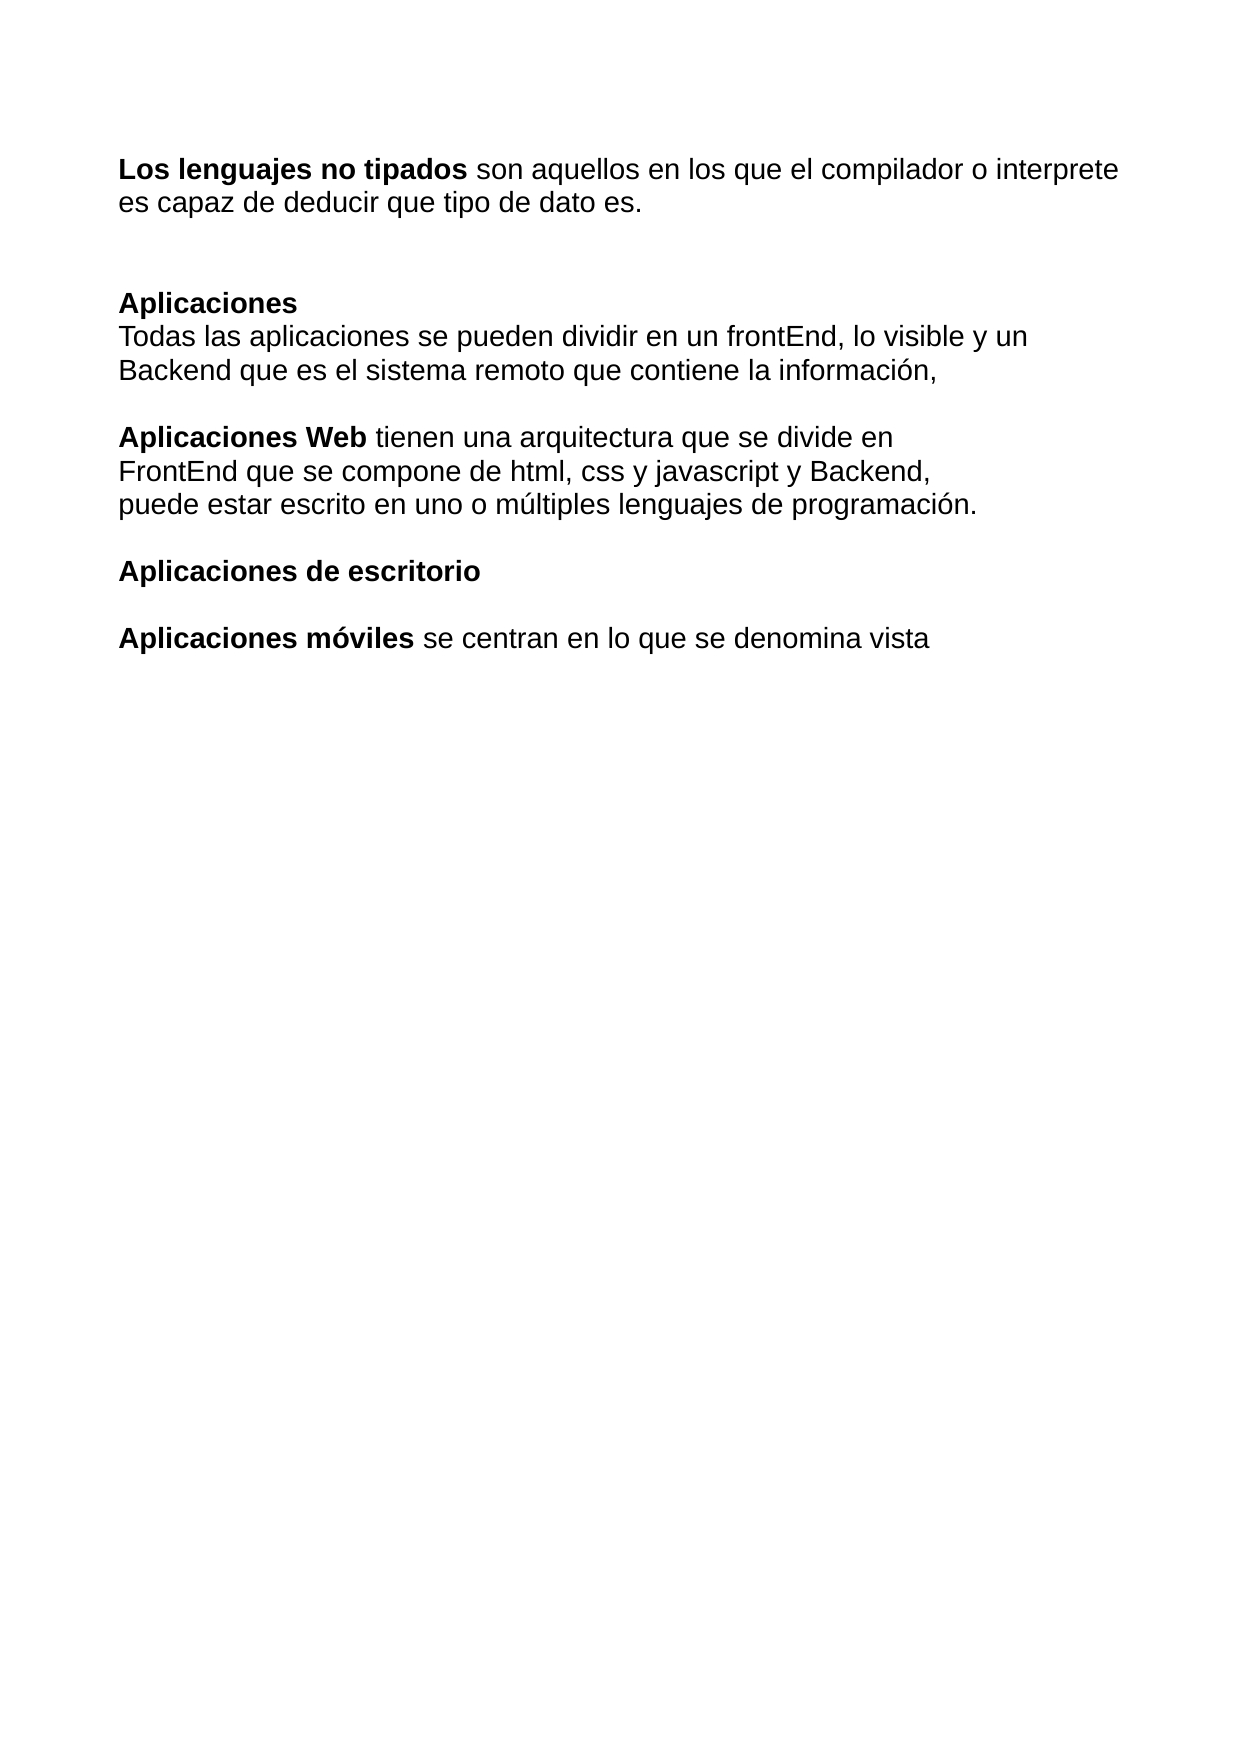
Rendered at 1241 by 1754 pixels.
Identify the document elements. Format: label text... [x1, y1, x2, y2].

text Aplicaciones [118, 286, 1122, 319]
text Aplicaciones Web tienen una arquitectura que se divide en [118, 420, 1122, 453]
text Aplicaciones móviles se centran en lo que se denomina vista [118, 621, 1122, 655]
text Los lenguajes no tipados son aquellos en los que el compilador o interprete es capaz de deducir que tipo de dato es. [118, 152, 1122, 219]
text puede estar escrito en uno o múltiples lenguajes de programación. [118, 487, 1122, 521]
text FrontEnd que se compone de html, css y javascript y Backend, [118, 453, 1122, 487]
text Todas las aplicaciones se pueden dividir en un frontEnd, lo visible y un Backend que es el sistema remoto que contiene la información, [118, 319, 1122, 386]
text Aplicaciones de escritorio [118, 554, 1122, 588]
